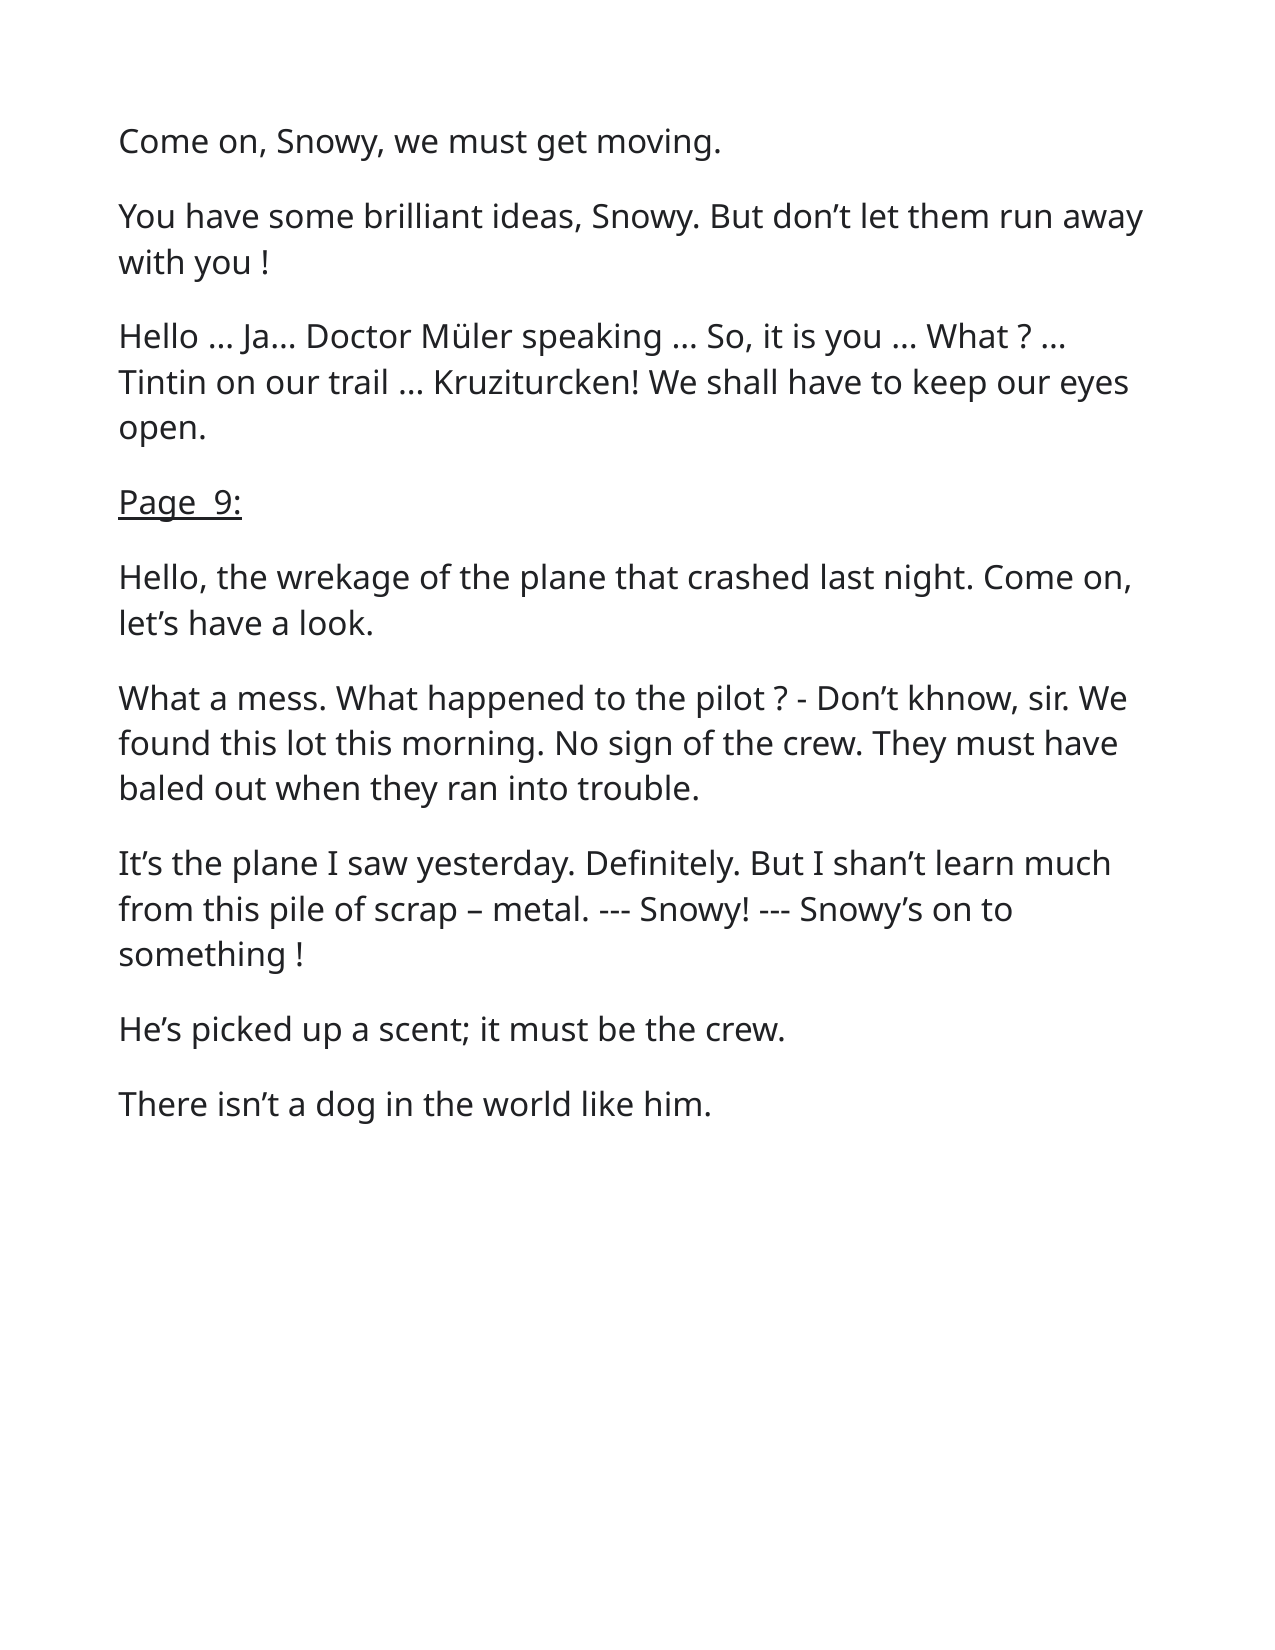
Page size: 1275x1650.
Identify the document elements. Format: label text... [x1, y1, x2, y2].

text You have some brilliant ideas, Snowy. But don’t let them run away with you ! [118, 193, 1157, 284]
text He’s picked up a scent; it must be the crew. [118, 1006, 1157, 1051]
text Hello … Ja… Doctor Müler speaking … So, it is you … What ? … Tintin on our trail … Kruziturcken! We shall have to keep our eyes open. [118, 313, 1157, 449]
text What a mess. What happened to the pilot ? - Don’t khnow, sir. We found this lot this morning. No sign of the crew. They must have baled out when they ran into trouble. [118, 674, 1157, 811]
text Page 9: [118, 479, 1157, 524]
text There isn’t a dog in the world like him. [118, 1081, 1157, 1126]
text Come on, Snowy, we must get moving. [118, 118, 1157, 163]
text Hello, the wrekage of the plane that crashed last night. Come on, let’s have a look. [118, 554, 1157, 645]
text It’s the plane I saw yesterday. Definitely. But I shan’t learn much from this pile of scrap – metal. --- Snowy! --- Snowy’s on to something ! [118, 840, 1157, 976]
